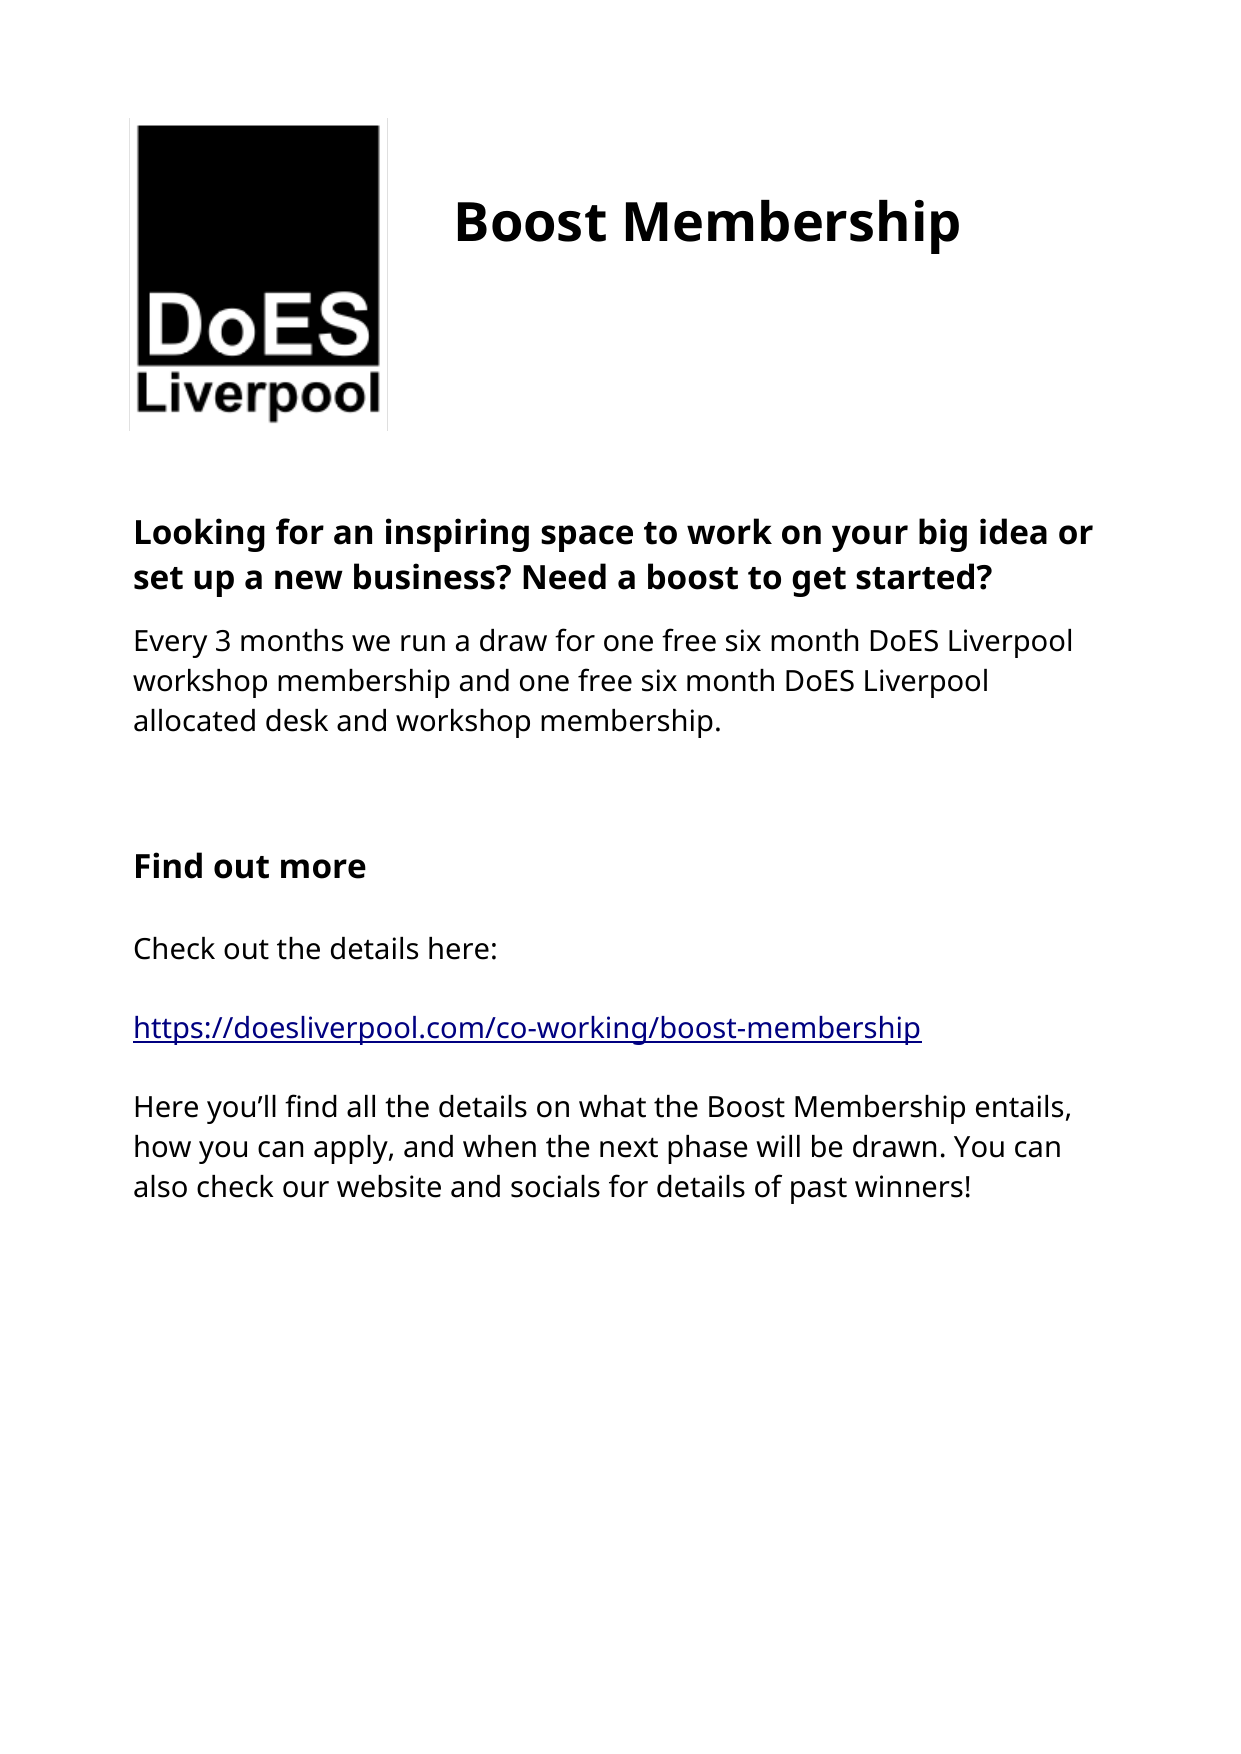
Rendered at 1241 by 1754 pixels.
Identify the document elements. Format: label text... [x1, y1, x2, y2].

text Find out more [133, 843, 1107, 888]
subtitle Looking for an inspiring space to work on your big idea or set up a new business? Need a boost to get started? [133, 509, 1107, 599]
picture [103, 118, 416, 431]
text https://doesliverpool.com/co-working/boost-membership [133, 1007, 1107, 1047]
text Here you’ll find all the details on what the Boost Membership entails, how you can apply, and when the next phase will be drawn. You can also check our website and socials for details of past winners! [133, 1087, 1107, 1206]
text Boost Membership [453, 184, 1187, 257]
subtitle Every 3 months we run a draw for one free six month DoES Liverpool workshop membership and one free six month DoES Liverpool allocated desk and workshop membership. [133, 620, 1107, 739]
text Check out the details here: [133, 928, 1107, 968]
